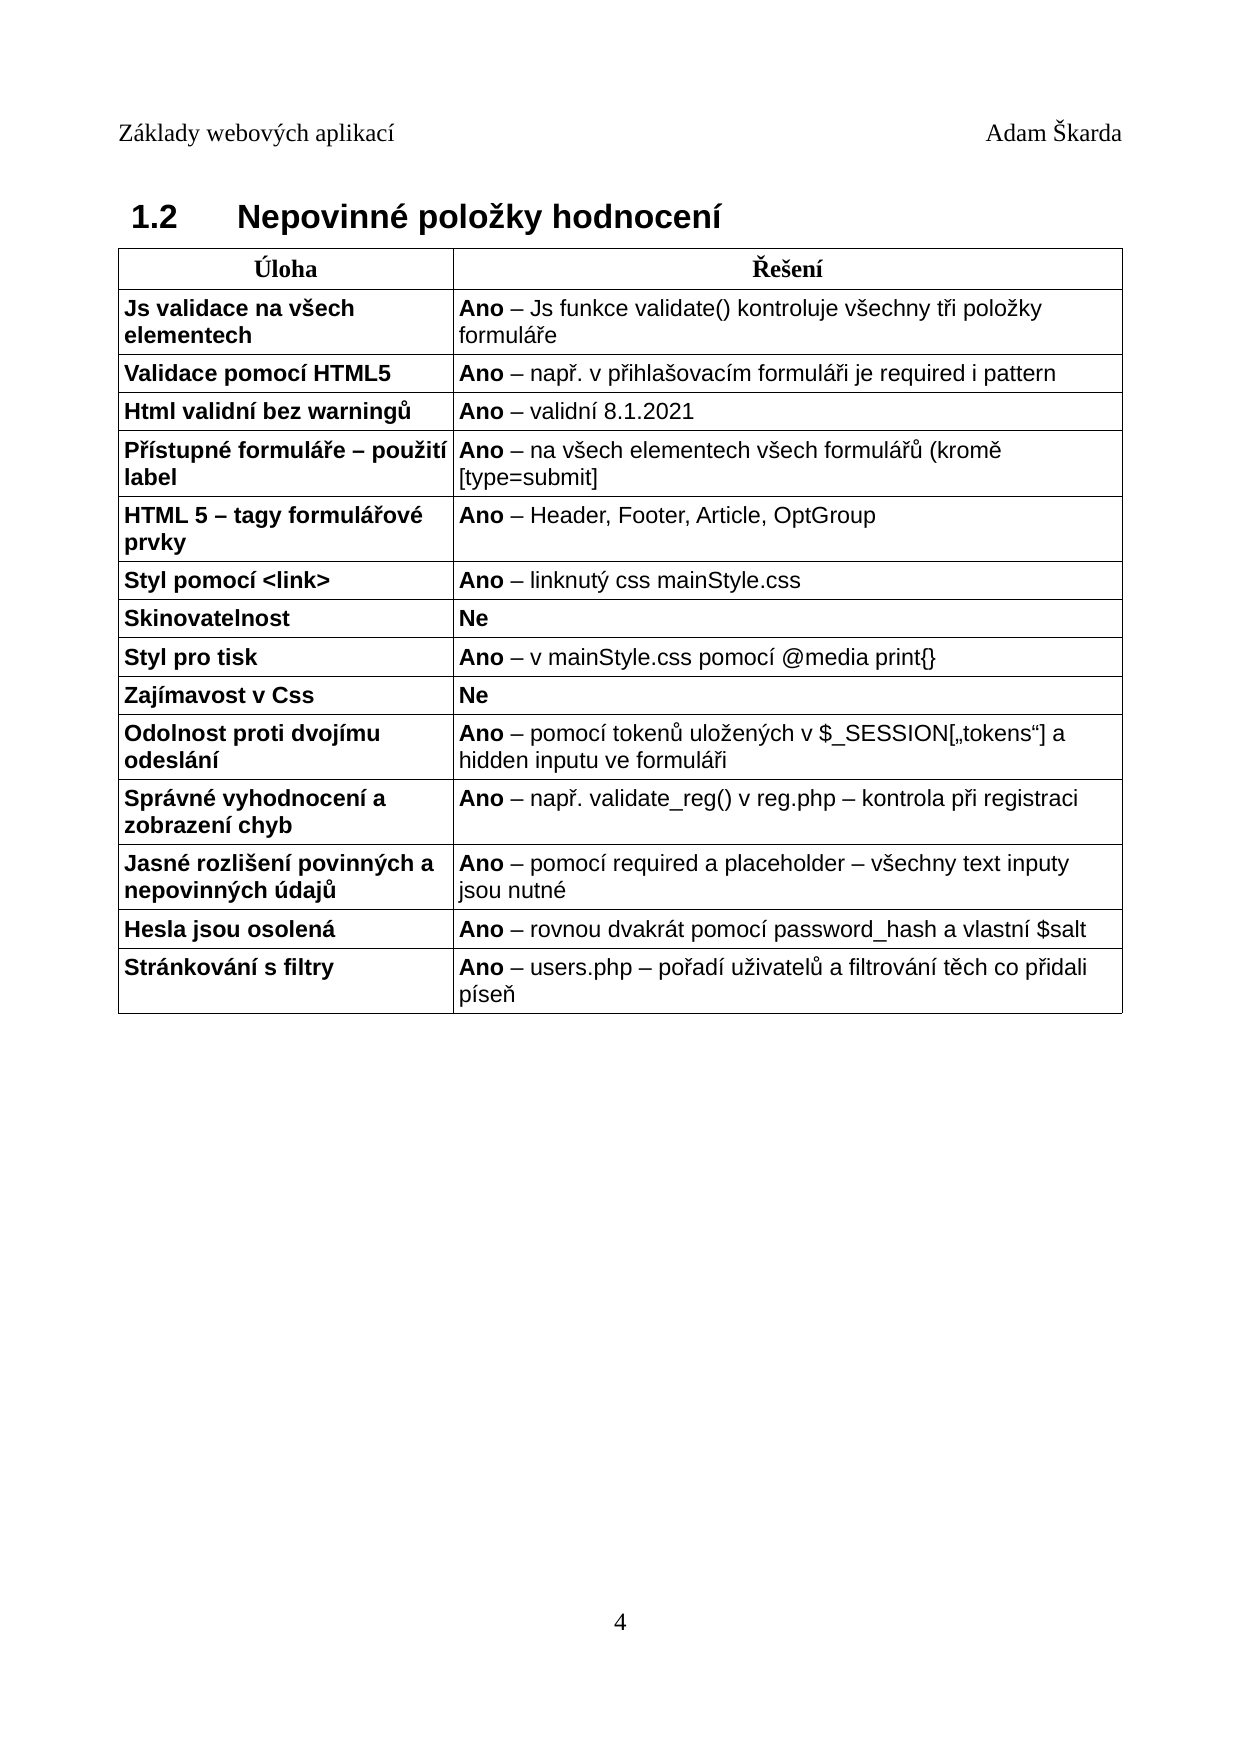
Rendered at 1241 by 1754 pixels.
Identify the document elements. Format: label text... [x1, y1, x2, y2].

table_cell Ano – linknutý css mainStyle.css [454, 562, 1122, 599]
table_cell Ano – validní 8.1.2021 [454, 393, 1122, 430]
table_cell Ano – např. validate_reg() v reg.php – kontrola při registraci [454, 780, 1122, 844]
table_cell Stránkování s filtry [119, 949, 453, 1013]
table_cell Správné vyhodnocení a zobrazení chyb [119, 780, 453, 844]
table_cell HTML 5 – tagy formulářové prvky [119, 497, 453, 561]
table_cell Ano – Header, Footer, Article, OptGroup [454, 497, 1122, 561]
table_cell Zajímavost v Css [119, 677, 453, 714]
table_cell Ne [454, 677, 1122, 714]
table_cell Ne [454, 600, 1122, 637]
table_cell Ano – pomocí required a placeholder – všechny text inputy jsou nutné [454, 845, 1122, 909]
table_cell Html validní bez warningů [119, 393, 453, 430]
table_cell Ano – v mainStyle.css pomocí @media print{} [454, 638, 1122, 676]
table_header Řešení [454, 249, 1122, 289]
table_cell Odolnost proti dvojímu odeslání [119, 715, 453, 779]
table_cell Styl pomocí <link> [119, 562, 453, 599]
table_cell Hesla jsou osolená [119, 910, 453, 948]
subtitle Nepovinné položky hodnocení [122, 197, 1122, 236]
table_cell Styl pro tisk [119, 638, 453, 676]
table_cell Validace pomocí HTML5 [119, 355, 453, 392]
table_header Úloha [119, 249, 453, 289]
table_cell Ano – rovnou dvakrát pomocí password_hash a vlastní $salt [454, 910, 1122, 948]
table_cell Ano – na všech elementech všech formulářů (kromě [type=submit] [454, 431, 1122, 496]
table_cell Skinovatelnost [119, 600, 453, 637]
table_cell Jasné rozlišení povinných a nepovinných údajů [119, 845, 453, 909]
table_cell Ano – pomocí tokenů uložených v $_SESSION[„tokens“] a hidden inputu ve formuláři [454, 715, 1122, 779]
table_cell Ano – např. v přihlašovacím formuláři je required i pattern [454, 355, 1122, 392]
table_cell Ano – users.php – pořadí uživatelů a filtrování těch co přidali píseň [454, 949, 1122, 1013]
table_cell Ano – Js funkce validate() kontroluje všechny tři položky formuláře [454, 290, 1122, 354]
table_cell Js validace na všech elementech [119, 290, 453, 354]
table_cell Přístupné formuláře – použití label [119, 431, 453, 496]
